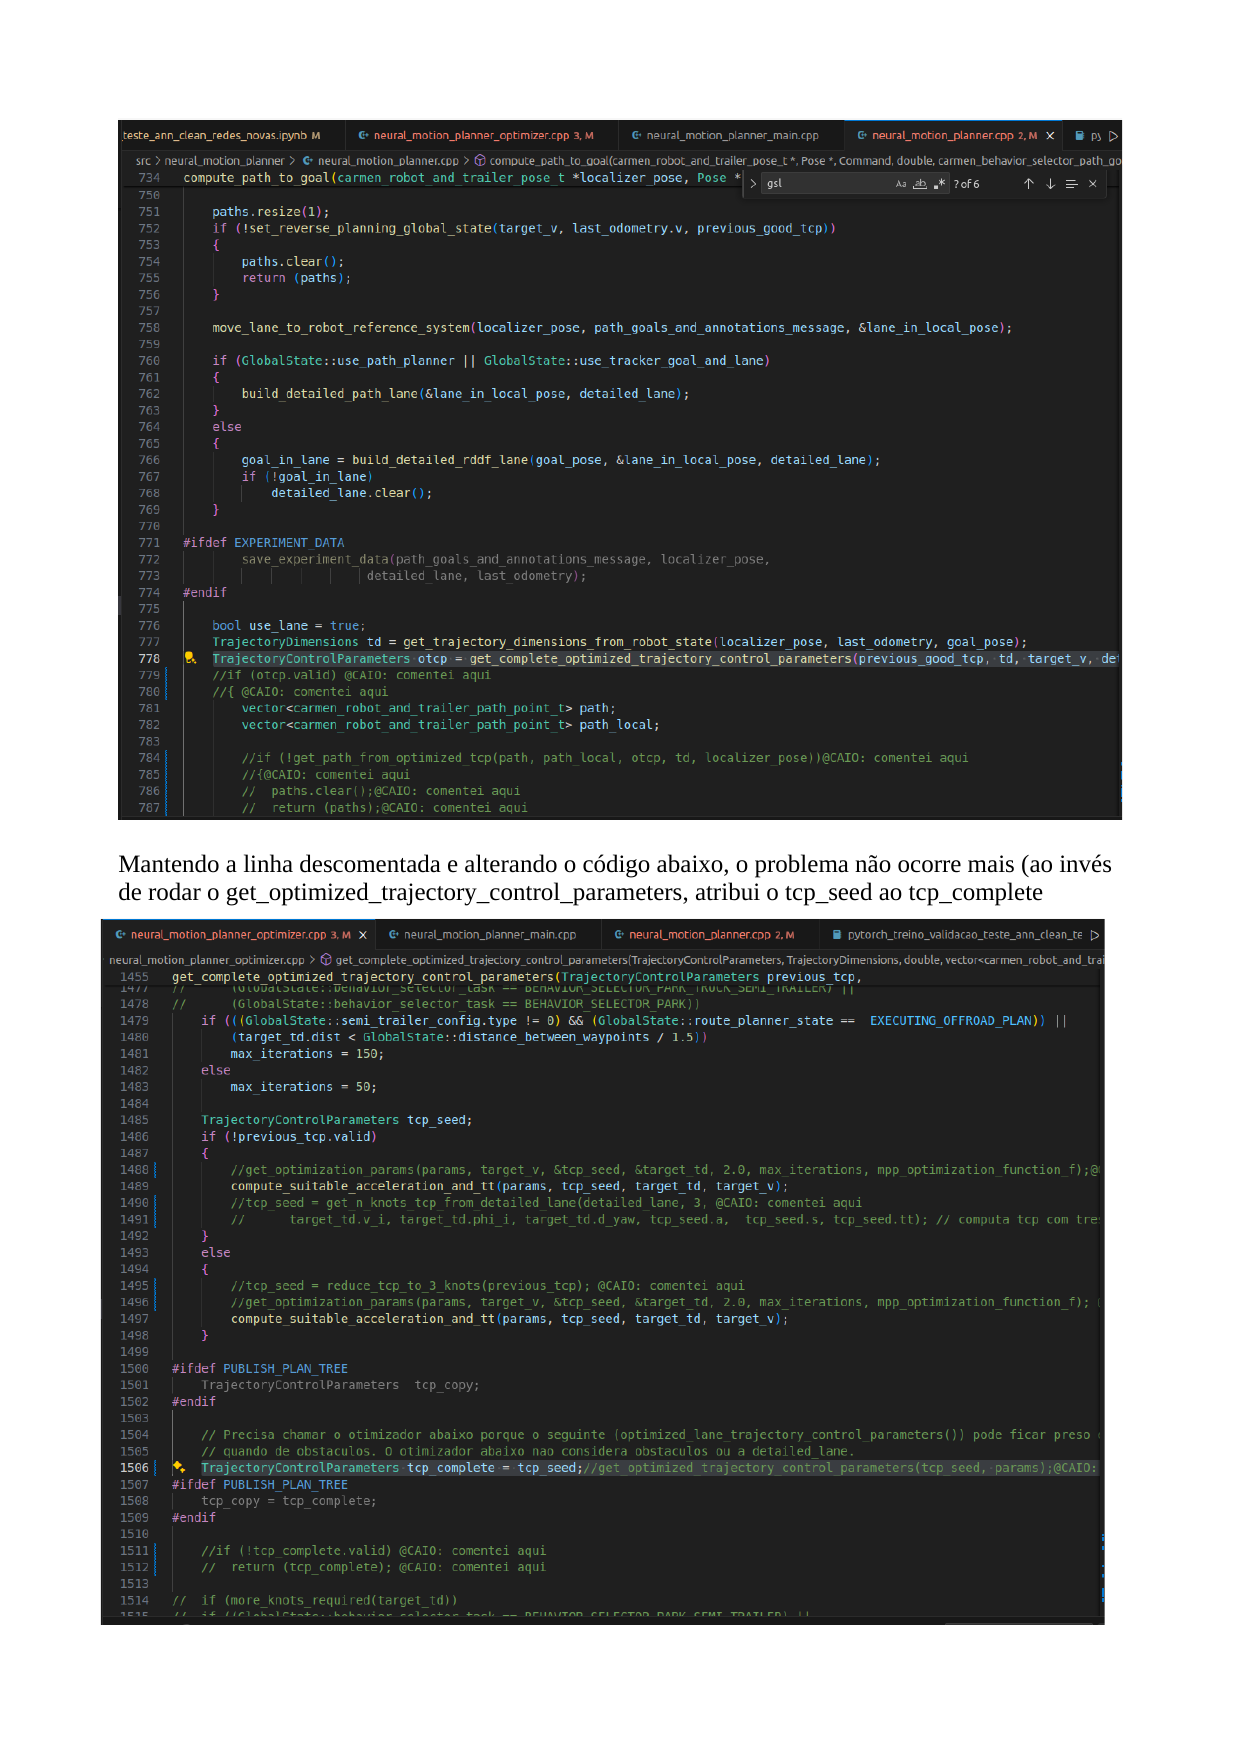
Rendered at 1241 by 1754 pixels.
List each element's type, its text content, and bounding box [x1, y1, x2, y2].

picture [100, 918, 1105, 1625]
picture [118, 118, 1123, 820]
text Mantendo a linha descomentada e alterando o código abaixo, o problema não ocorre mais (ao invés de rodar o get_optimized_trajectory_control_parameters, atribui o tcp_seed ao tcp_complete [118, 849, 1122, 906]
